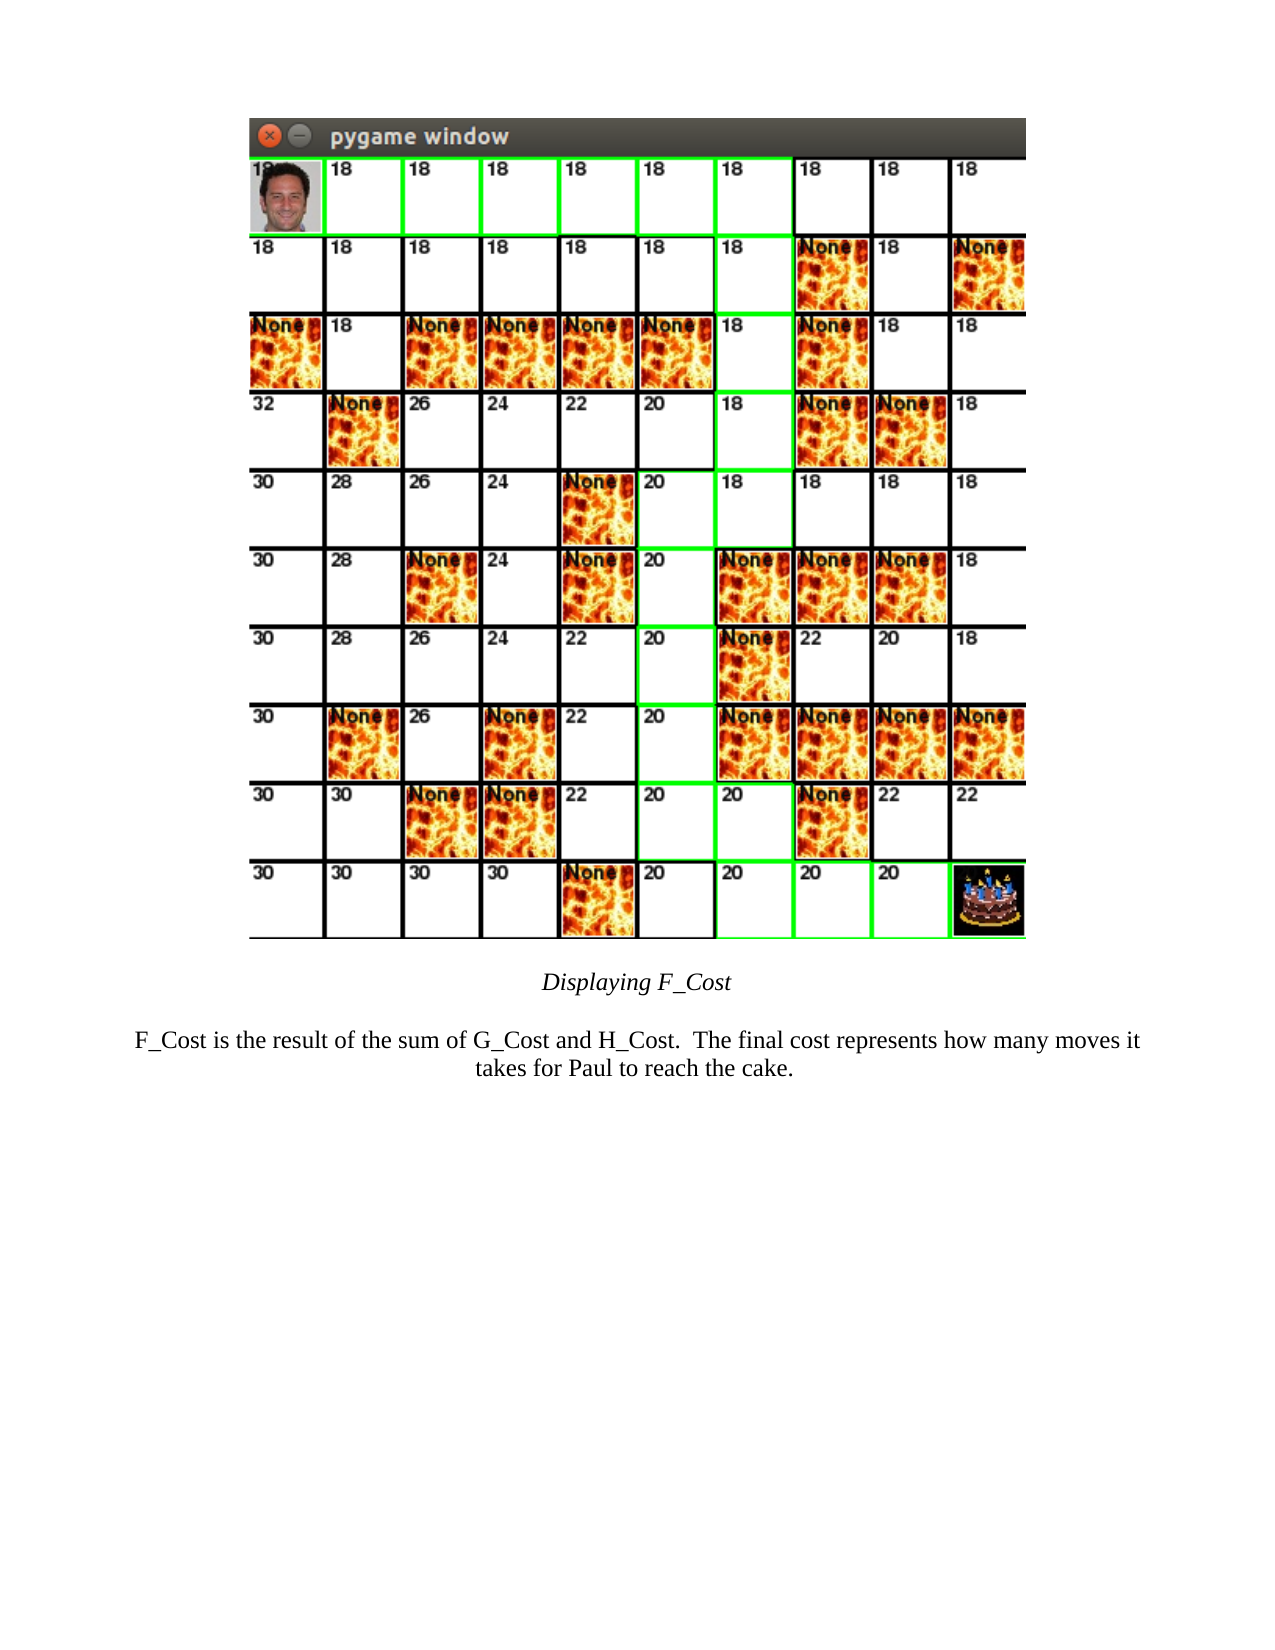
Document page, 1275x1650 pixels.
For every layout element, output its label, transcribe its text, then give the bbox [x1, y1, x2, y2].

text F_Cost is the result of the sum of G_Cost and H_Cost. The final cost represents how many moves it takes for Paul to reach the cake. [118, 1025, 1157, 1082]
text Displaying F_Cost [118, 967, 1157, 996]
picture [249, 118, 1026, 939]
